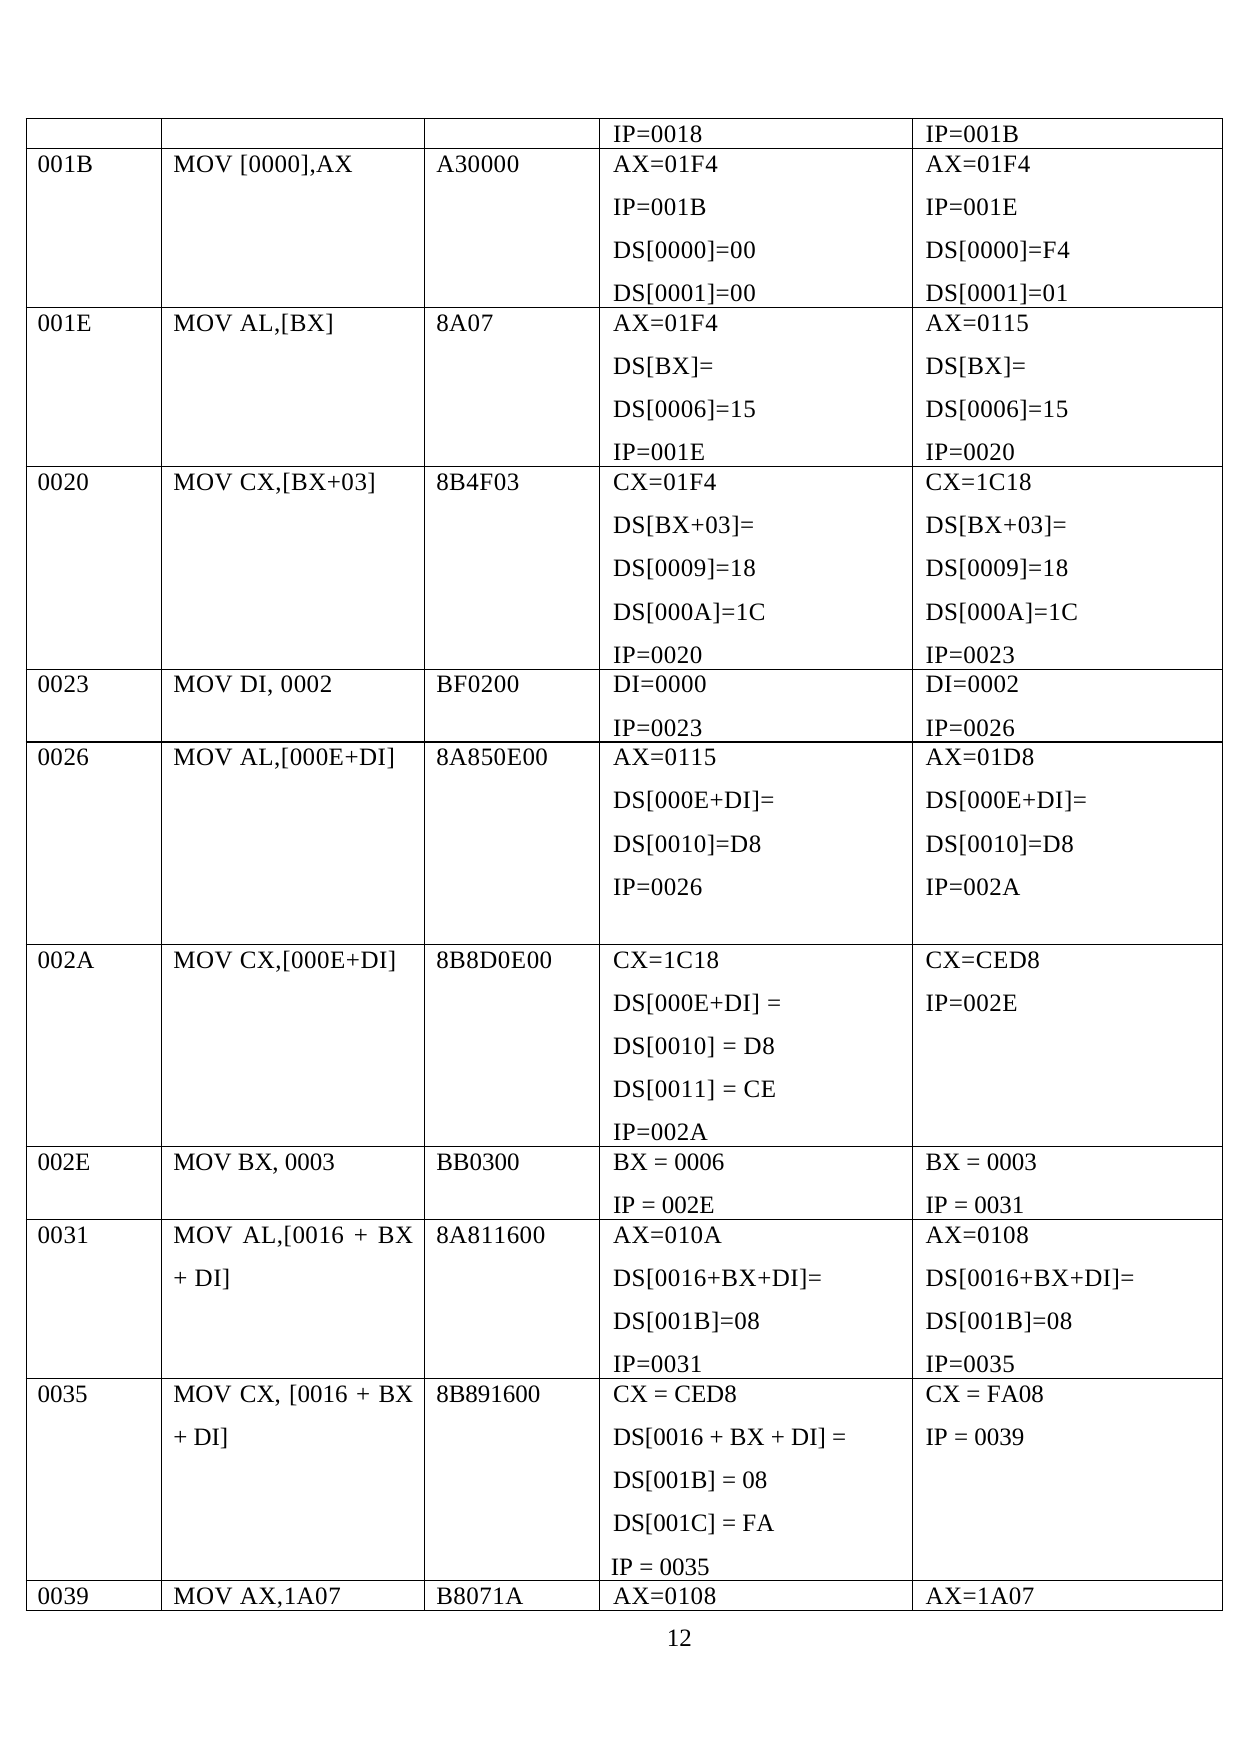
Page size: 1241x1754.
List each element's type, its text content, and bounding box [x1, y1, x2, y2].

table_cell MOV CX, [0016 + BX + DI] [162, 1379, 424, 1580]
table_cell 002E [27, 1147, 161, 1219]
table_cell 0039 [27, 1581, 161, 1610]
table_cell CX = CED8 DS[0016 + BX + DI] = DS[001B] = 08 DS[001C] = FA IP = 0035 [600, 1379, 912, 1580]
table_cell MOV DI, 0002 [162, 670, 424, 741]
table_cell A30000 [425, 149, 599, 307]
table_cell 8B8D0E00 [425, 945, 599, 1146]
table_cell MOV CX,[BX+03] [162, 467, 424, 668]
table_cell AX=01D8 ds[000E+DI]= ds[0010]=D8 IP=002A [913, 743, 1222, 944]
table_cell AX=01F4 ds[BX]= ds[0006]=15 IP=001E [600, 308, 912, 466]
table_cell AX=0108 [600, 1581, 912, 1610]
table_cell 8A811600 [425, 1220, 599, 1378]
table_cell CX = FA08 IP = 0039 [913, 1379, 1222, 1580]
table_cell 001E [27, 308, 161, 466]
table_cell MOV AL,[0016 + BX + DI] [162, 1220, 424, 1378]
table_cell 0020 [27, 467, 161, 668]
table_cell [27, 119, 161, 148]
table_cell B8071A [425, 1581, 599, 1610]
table_cell AX=01F4 IP=001E ds[0000]=F4 ds[0001]=01 [913, 149, 1222, 307]
table_cell DI=0002 IP=0026 [913, 670, 1222, 741]
table_cell 8A850E00 [425, 743, 599, 944]
table_cell 0026 [27, 743, 161, 944]
table_cell [162, 119, 424, 148]
table_cell MOV AL,[BX] [162, 308, 424, 466]
table_cell 0023 [27, 670, 161, 741]
table_cell CX=01F4 ds[BX+03]= ds[0009]=18 ds[000A]=1C IP=0020 [600, 467, 912, 668]
table_cell AX=1A07 [913, 1581, 1222, 1610]
table_cell 002A [27, 945, 161, 1146]
table_cell 8B4F03 [425, 467, 599, 668]
table_cell BX = 0006 IP = 002E [600, 1147, 912, 1219]
table_cell 0031 [27, 1220, 161, 1378]
table_cell BX = 0003 IP = 0031 [913, 1147, 1222, 1219]
table_cell 0035 [27, 1379, 161, 1580]
table_cell MOV CX,[000E+DI] [162, 945, 424, 1146]
table_cell AX=010A ds[0016+BX+DI]= ds[001B]=08 IP=0031 [600, 1220, 912, 1378]
table_cell [425, 119, 599, 148]
table_cell BB0300 [425, 1147, 599, 1219]
table_cell AX=0115 ds[BX]= ds[0006]=15 IP=0020 [913, 308, 1222, 466]
table_cell 001B [27, 149, 161, 307]
table_cell CX=1C18 ds[BX+03]= ds[0009]=18 ds[000A]=1C IP=0023 [913, 467, 1222, 668]
table_cell IP=0018 [600, 119, 912, 148]
table_cell MOV AL,[000E+DI] [162, 743, 424, 944]
table_cell AX=01F4 IP=001B ds[0000]=00 ds[0001]=00 [600, 149, 912, 307]
table_cell MOV AX,1A07 [162, 1581, 424, 1610]
table_cell CX=CED8 IP=002E [913, 945, 1222, 1146]
table_cell IP=001B [913, 119, 1222, 148]
table_cell 8A07 [425, 308, 599, 466]
table_cell AX=0115 ds[000E+DI]= ds[0010]=D8 IP=0026 [600, 743, 912, 944]
table_cell 8B891600 [425, 1379, 599, 1580]
table_cell BF0200 [425, 670, 599, 741]
table_cell AX=0108 ds[0016+BX+DI]= ds[001B]=08 IP=0035 [913, 1220, 1222, 1378]
table_cell DI=0000 IP=0023 [600, 670, 912, 741]
table_cell CX=1C18 dS[000E+DI] = DS[0010] = D8 DS[0011] = CE IP=002A [600, 945, 912, 1146]
table_cell MOV BX, 0003 [162, 1147, 424, 1219]
table_cell MOV [0000],AX [162, 149, 424, 307]
